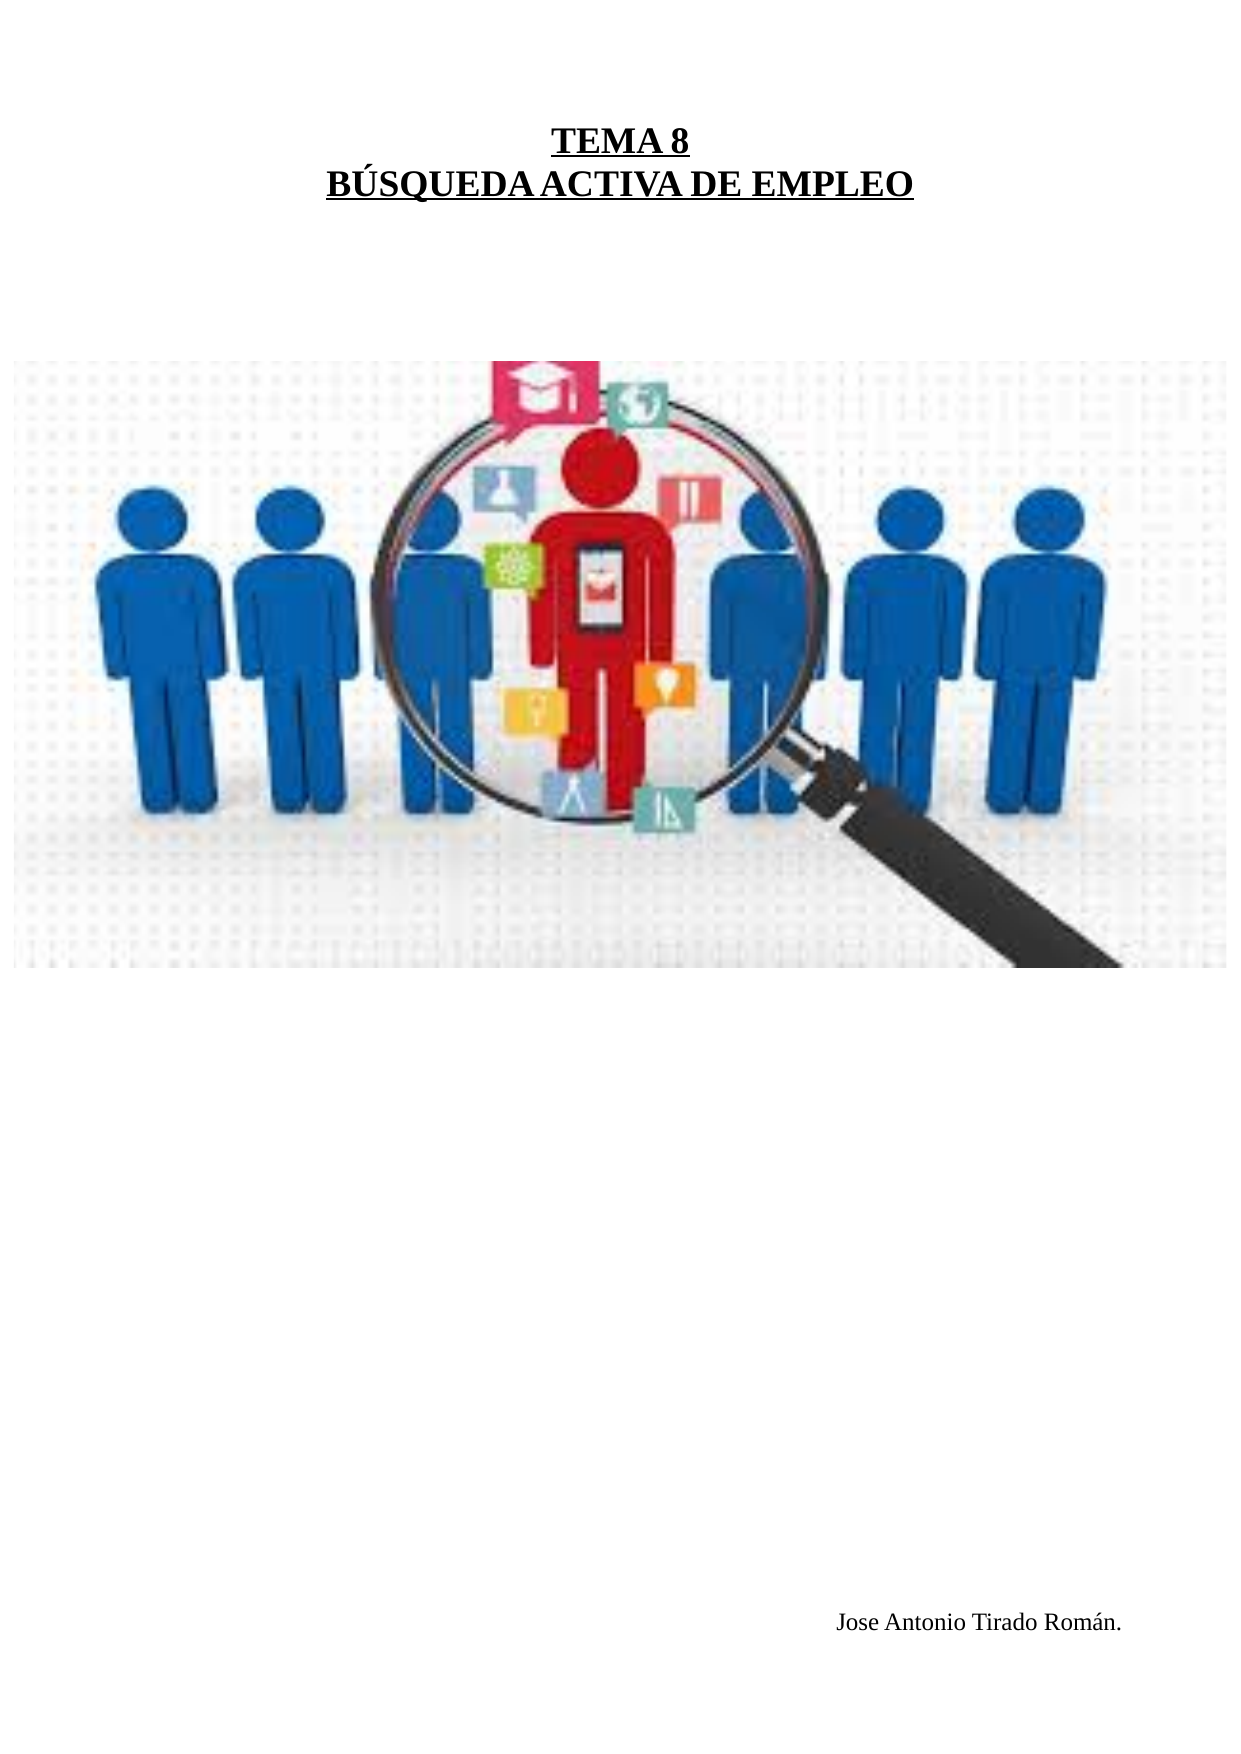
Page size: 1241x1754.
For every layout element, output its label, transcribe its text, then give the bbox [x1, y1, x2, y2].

text BÚSQUEDA ACTIVA DE EMPLEO [118, 161, 1122, 204]
picture [13, 361, 1227, 968]
text TEMA 8 [118, 118, 1122, 161]
